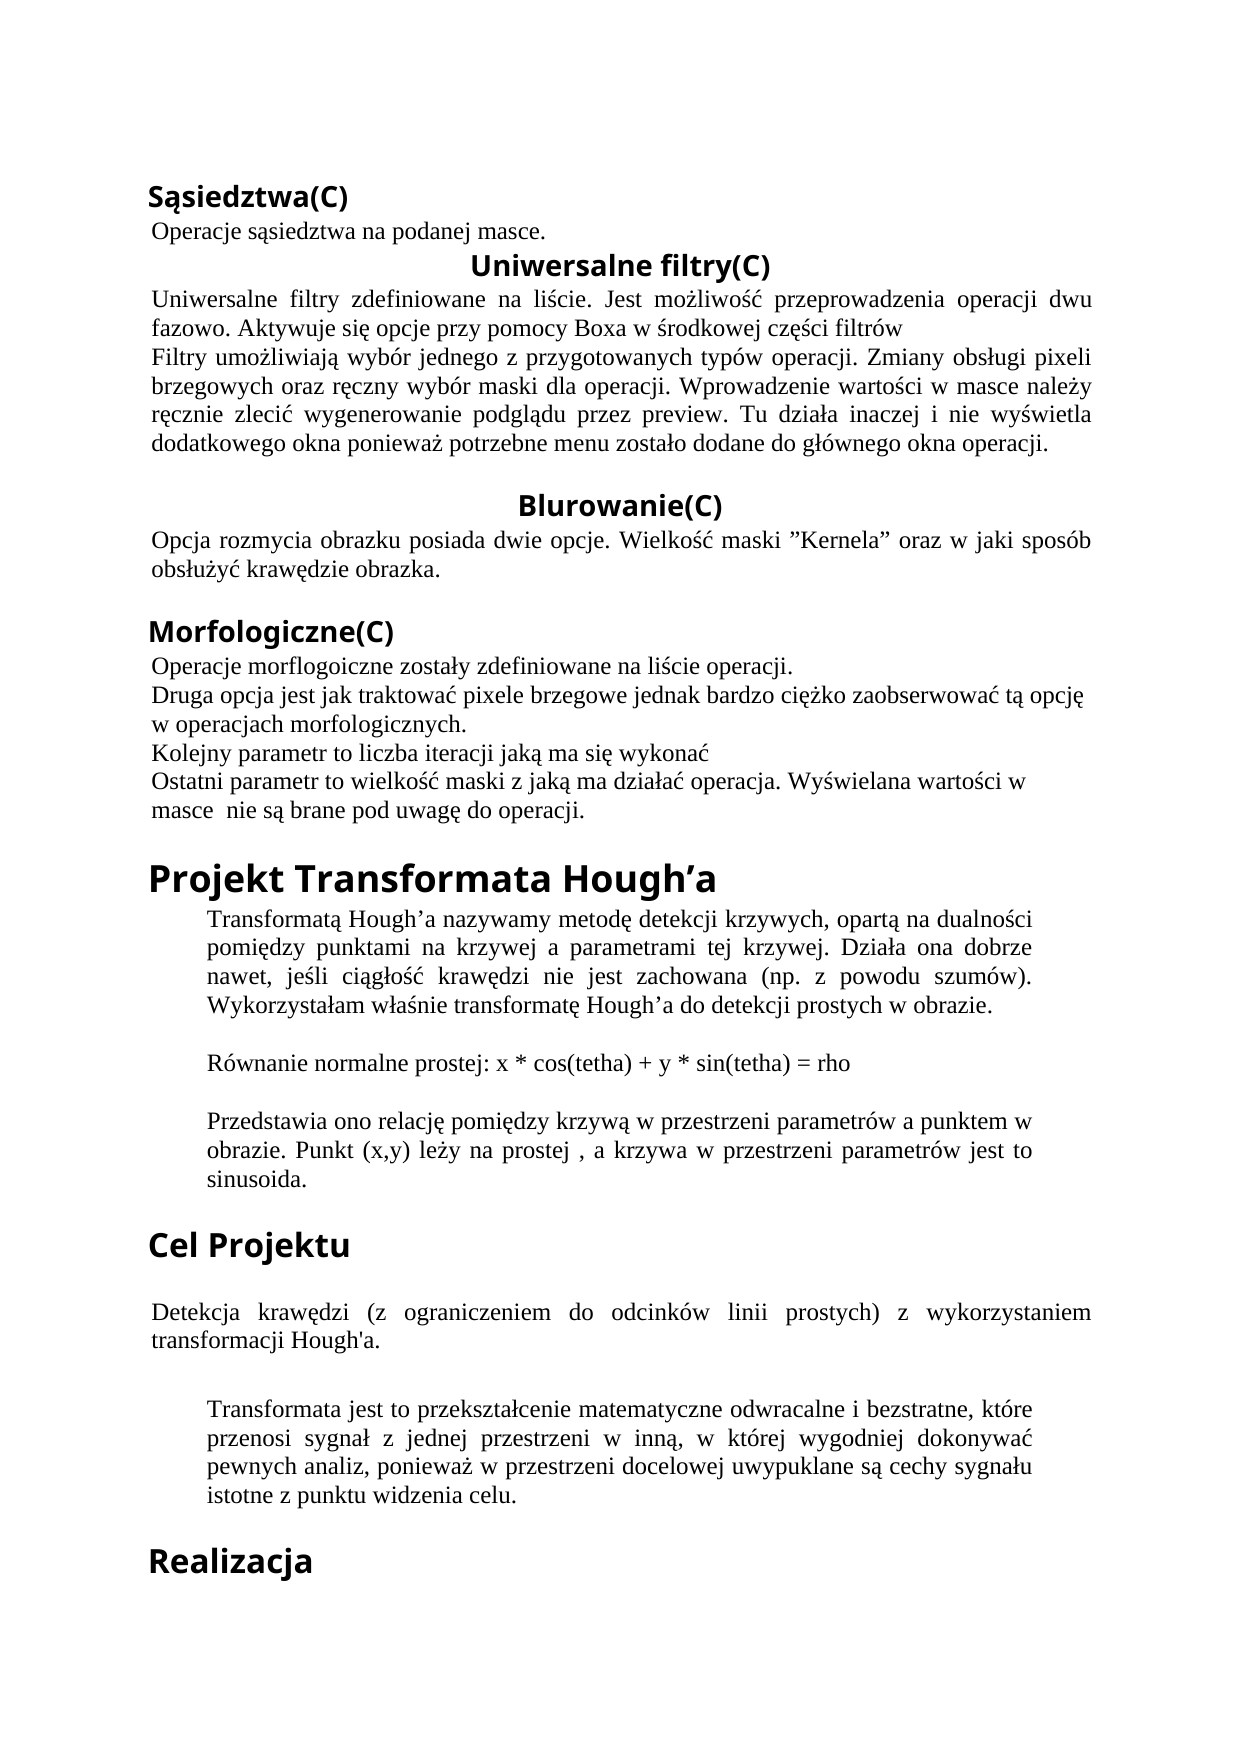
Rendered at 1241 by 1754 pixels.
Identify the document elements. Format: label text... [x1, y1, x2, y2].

text Równanie normalne prostej: x * cos(tetha) + y * sin(tetha) = rho [207, 1048, 1033, 1077]
subtitle Sąsiedztwa(C) [148, 176, 1093, 216]
subtitle Uniwersalne filtry(C) [148, 245, 1093, 284]
text Transformatą Hough’a nazywamy metodę detekcji krzywych, opartą na dualności pomiędzy punktami na krzywej a parametrami tej krzywej. Działa ona dobrze nawet, jeśli ciągłość krawędzi nie jest zachowana (np. z powodu szumów). Wykorzystałam właśnie transformatę Hough’a do detekcji prostych w obrazie. [207, 904, 1033, 1019]
text Ostatni parametr to wielkość maski z jaką ma działać operacja. Wyświelana wartości w masce nie są brane pod uwagę do operacji. [151, 766, 1093, 824]
subtitle Morfologiczne(C) [148, 612, 1093, 651]
text Operacje morflogoiczne zostały zdefiniowane na liście operacji. [151, 651, 1093, 680]
text Przedstawia ono relację pomiędzy krzywą w przestrzeni parametrów a punktem w obrazie. Punkt (x,y) leży na prostej , a krzywa w przestrzeni parametrów jest to sinusoida. [207, 1106, 1033, 1193]
text Druga opcja jest jak traktować pixele brzegowe jednak bardzo ciężko zaobserwować tą opcję w operacjach morfologicznych. [151, 680, 1093, 738]
text Filtry umożliwiają wybór jednego z przygotowanych typów operacji. Zmiany obsługi pixeli brzegowych oraz ręczny wybór maski dla operacji. Wprowadzenie wartości w masce należy ręcznie zlecić wygenerowanie podglądu przez preview. Tu działa inaczej i nie wyświetla dodatkowego okna ponieważ potrzebne menu zostało dodane do głównego okna operacji. [151, 342, 1093, 457]
text Kolejny parametr to liczba iteracji jaką ma się wykonać [151, 738, 1093, 766]
text Opcja rozmycia obrazku posiada dwie opcje. Wielkość maski ”Kernela” oraz w jaki sposób obsłużyć krawędzie obrazka. [151, 525, 1093, 583]
subtitle Realizacja [148, 1538, 1093, 1584]
subtitle Cel Projektu [148, 1222, 1093, 1267]
text Operacje sąsiedztwa na podanej masce. [151, 216, 1093, 245]
subtitle Blurowanie(C) [148, 486, 1093, 525]
text Uniwersalne filtry zdefiniowane na liście. Jest możliwość przeprowadzenia operacji dwu fazowo. Aktywuje się opcje przy pomocy Boxa w środkowej części filtrów [151, 284, 1093, 342]
subtitle Projekt Transformata Hough’a [148, 853, 1093, 904]
text Transformata jest to przekształcenie matematyczne odwracalne i bezstratne, które przenosi sygnał z jednej przestrzeni w inną, w której wygodniej dokonywać pewnych analiz, ponieważ w przestrzeni docelowej uwypuklane są cechy sygnału istotne z punktu widzenia celu. [207, 1394, 1033, 1509]
text Detekcja krawędzi (z ograniczeniem do odcinków linii prostych) z wykorzystaniem transformacji Hough'a. [151, 1297, 1093, 1354]
